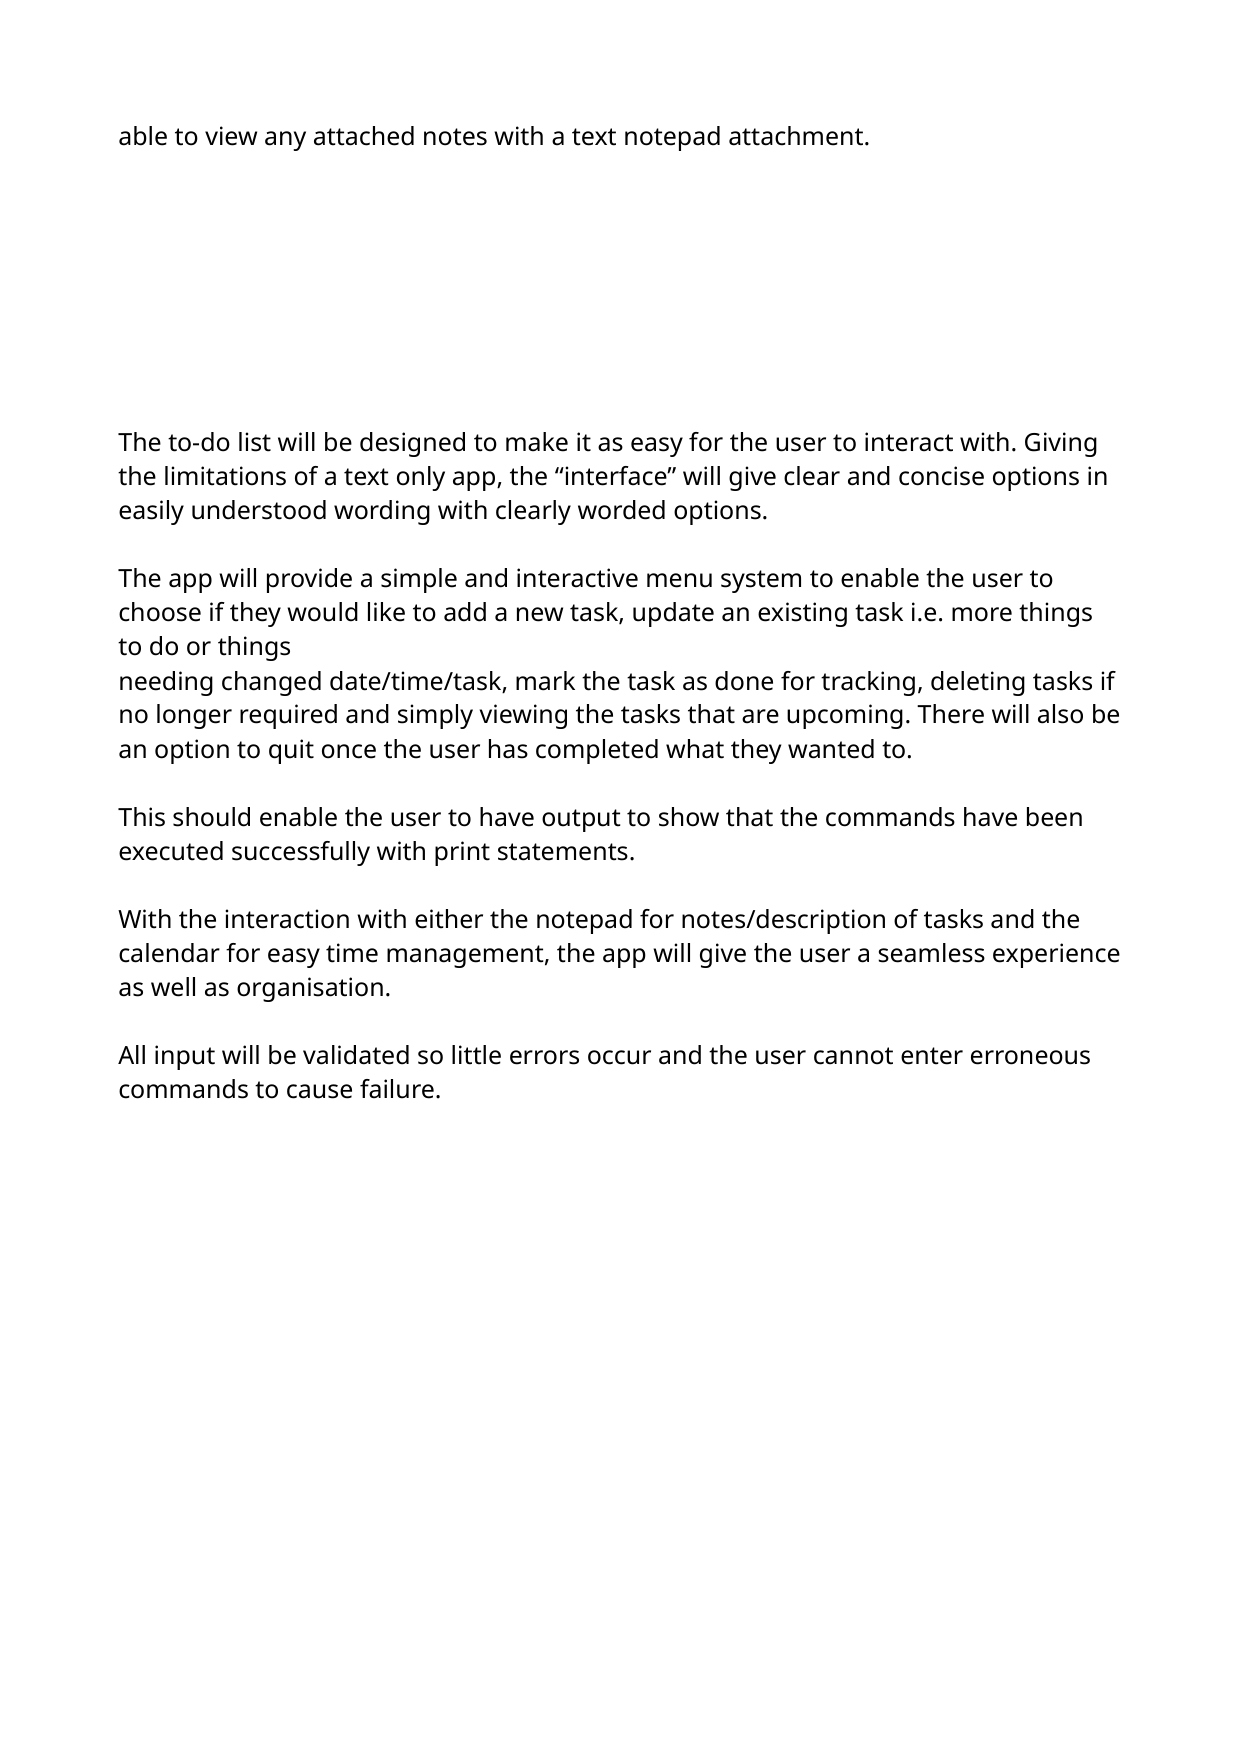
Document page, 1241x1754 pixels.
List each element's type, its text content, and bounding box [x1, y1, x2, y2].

text The app will provide a simple and interactive menu system to enable the user to choose if they would like to add a new task, update an existing task i.e. more things to do or things [118, 561, 1122, 663]
text needing changed date/time/task, mark the task as done for tracking, deleting tasks if no longer required and simply viewing the tasks that are upcoming. There will also be an option to quit once the user has completed what they wanted to. [118, 663, 1122, 765]
text The to-do list will be designed to make it as easy for the user to interact with. Giving the limitations of a text only app, the “interface” will give clear and concise options in easily understood wording with clearly worded options. [118, 425, 1122, 527]
text able to view any attached notes with a text notepad attachment. [118, 118, 1122, 152]
text With the interaction with either the notepad for notes/description of tasks and the calendar for easy time management, the app will give the user a seamless experience as well as organisation. [118, 902, 1122, 1004]
text This should enable the user to have output to show that the commands have been executed successfully with print statements. [118, 799, 1122, 867]
text All input will be validated so little errors occur and the user cannot enter erroneous commands to cause failure. [118, 1038, 1122, 1106]
